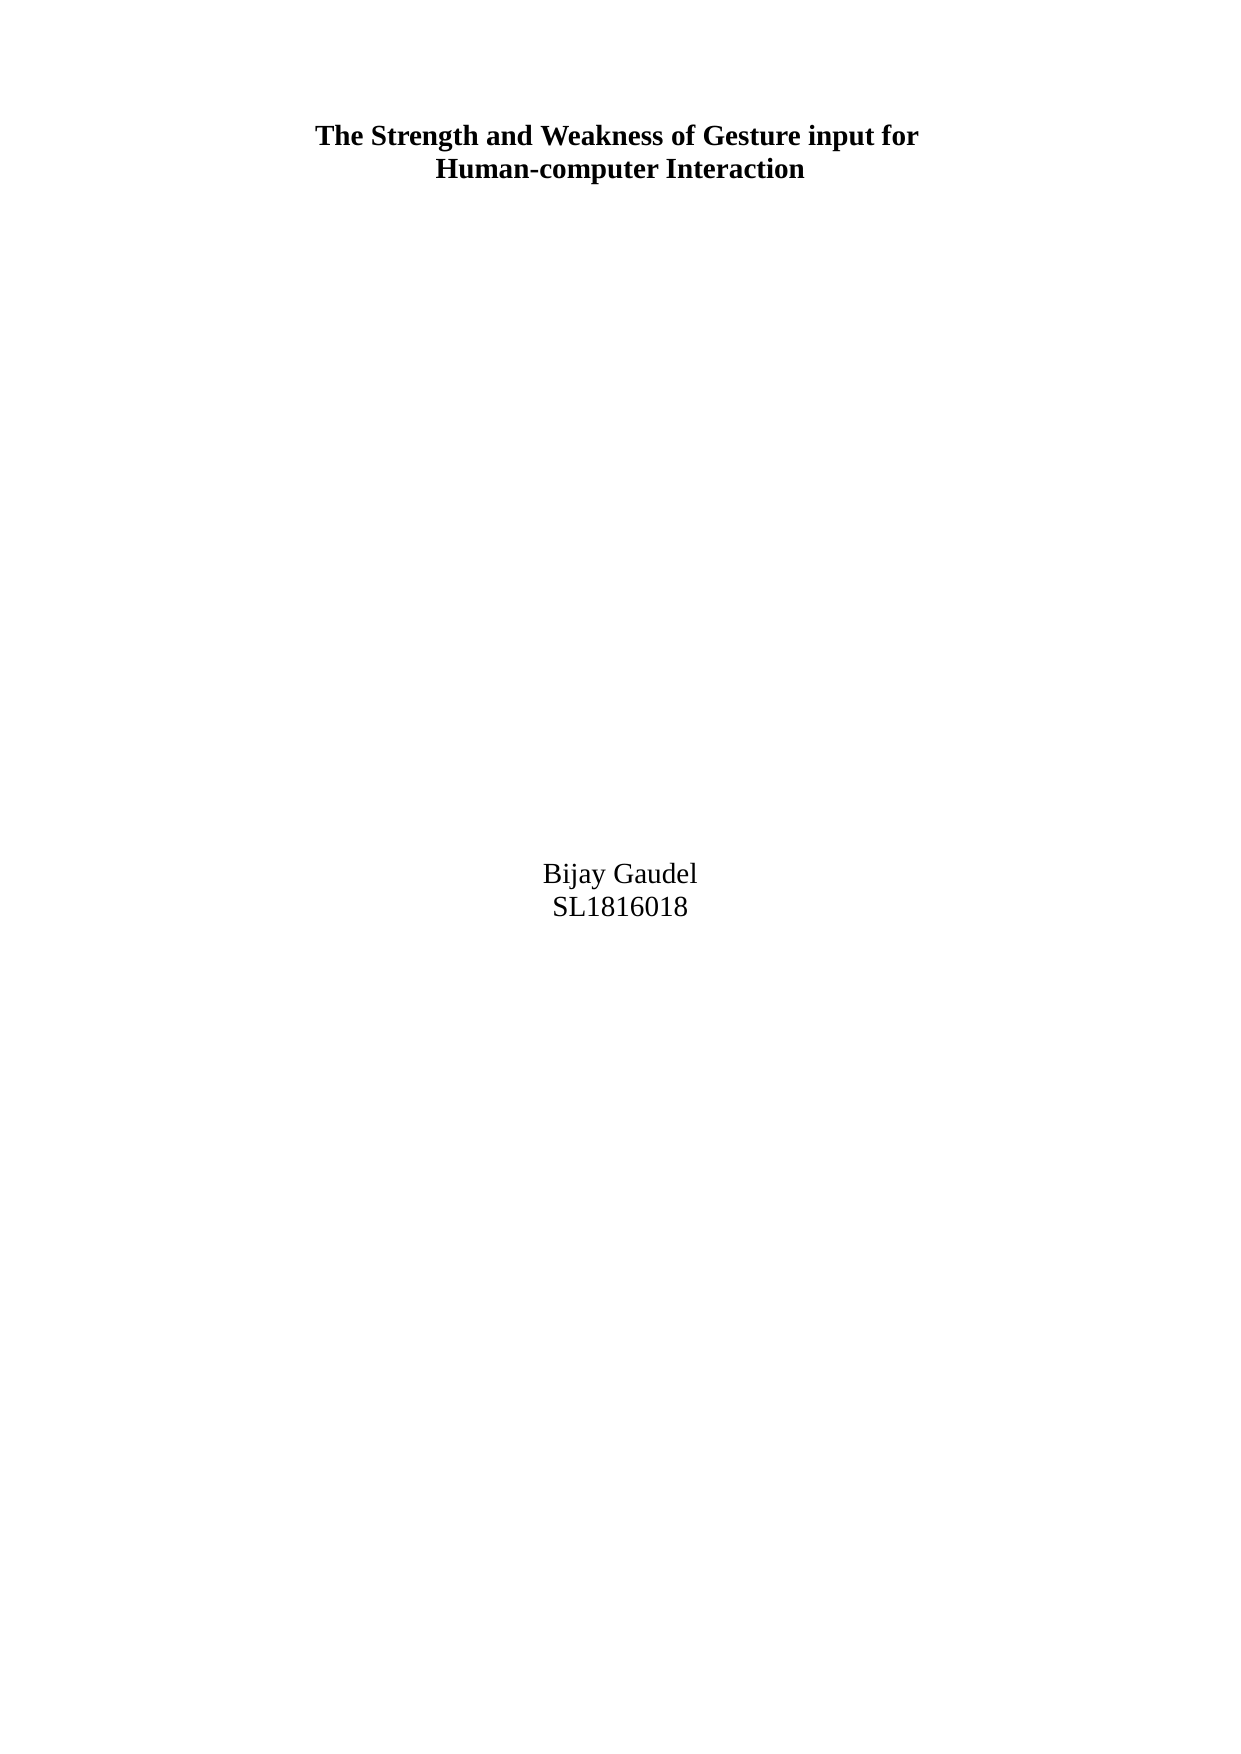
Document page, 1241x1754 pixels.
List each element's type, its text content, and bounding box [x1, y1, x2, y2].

text The Strength and Weakness of Gesture input for [118, 118, 1122, 152]
text Bijay Gaudel [118, 856, 1122, 889]
text SL1816018 [118, 889, 1122, 923]
text Human-computer Interaction [118, 152, 1122, 185]
